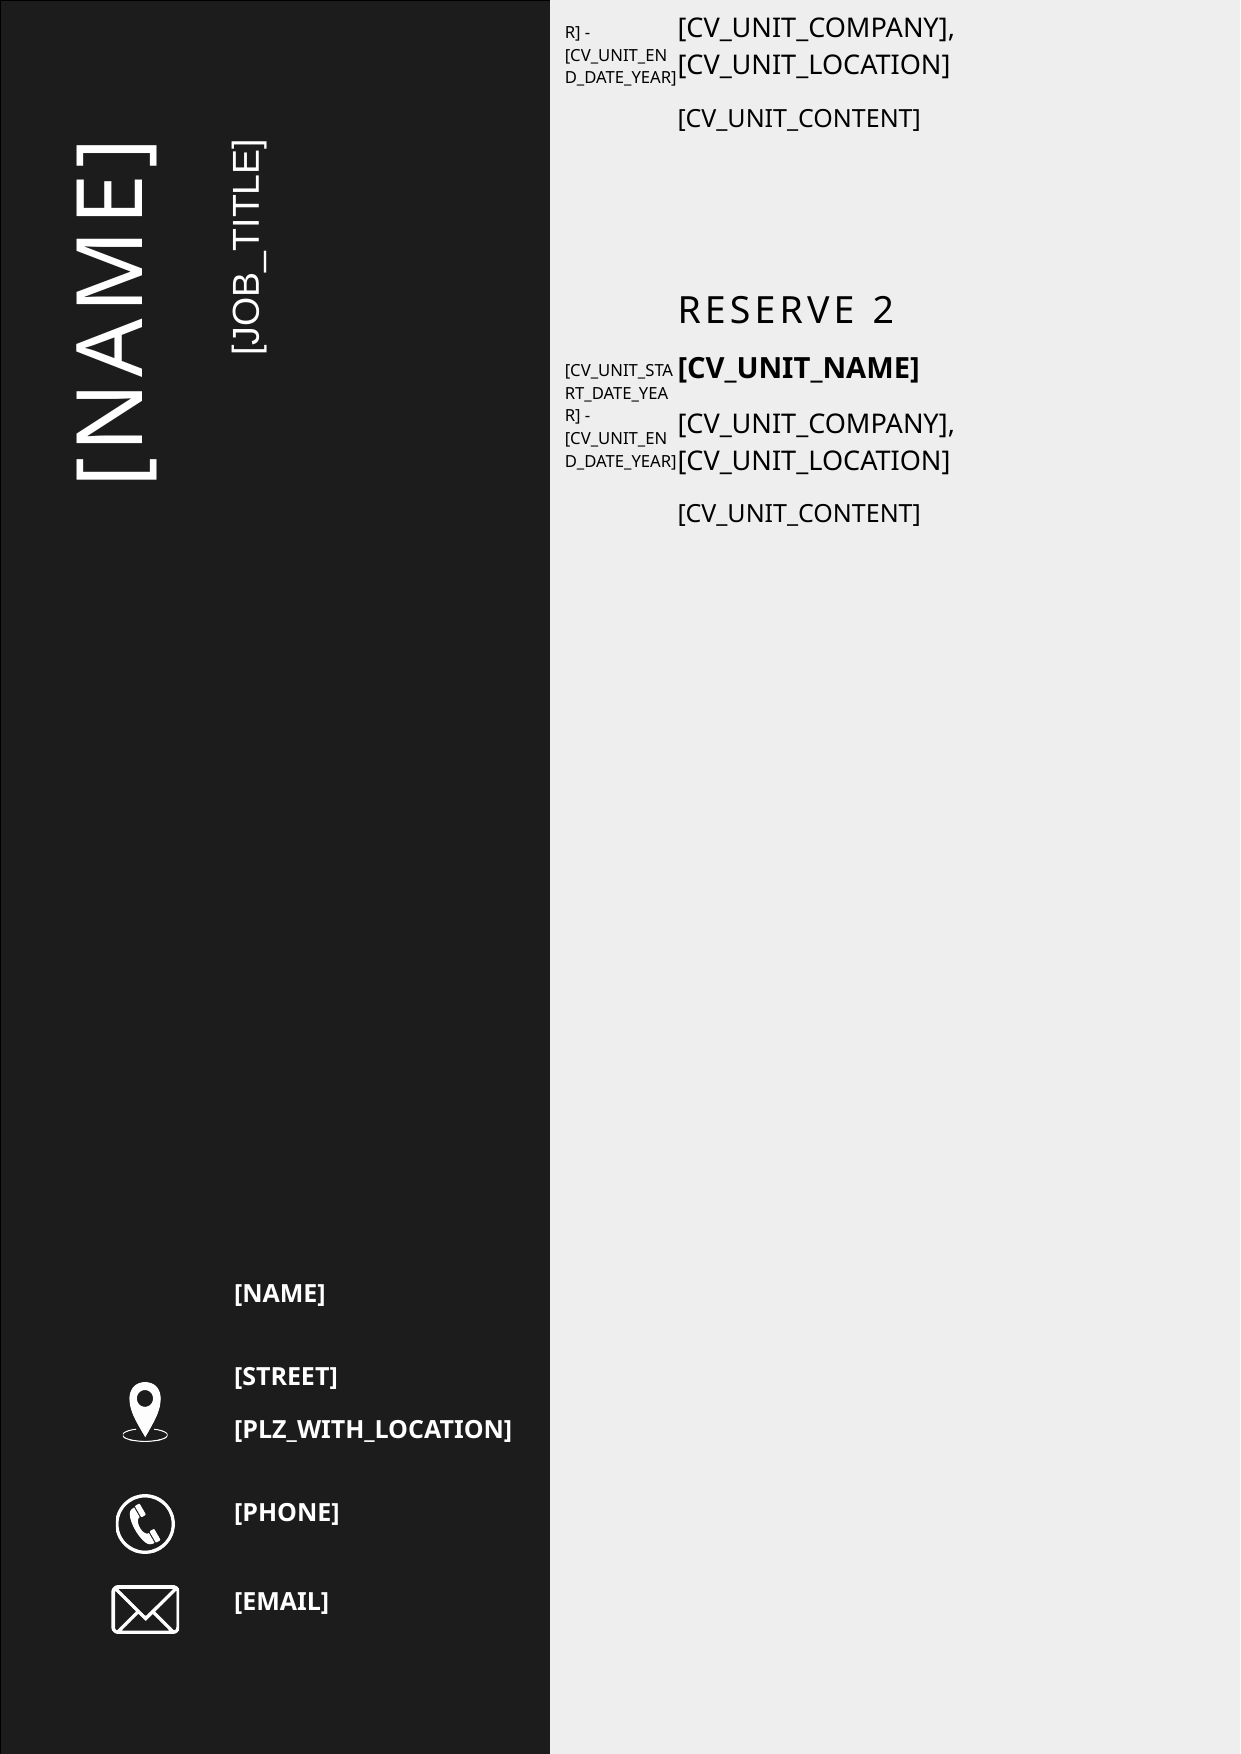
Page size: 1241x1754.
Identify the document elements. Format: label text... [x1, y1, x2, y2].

table_header R] - [CV_UNIT_END_DATE_YEAR] [559, 9, 677, 134]
table_header [CV_UNIT_NAME] [677, 347, 1231, 404]
table_cell [CV_UNIT_COMPANY], [CV_UNIT_LOCATION] [677, 9, 1231, 100]
table_header [57, 1247, 234, 1329]
table_header RESERVE 2 [677, 258, 1231, 347]
table_cell [CV_UNIT_COMPANY], [CV_UNIT_LOCATION] [677, 404, 1231, 496]
table_header [559, 258, 677, 347]
table_cell [57, 1554, 234, 1636]
table_header [NAME] [234, 1247, 550, 1329]
table_header [NAME] [JOB_TITLE] [45, 139, 509, 883]
table_cell [9, 1329, 57, 1465]
table_header [9, 1247, 57, 1329]
picture [122, 1382, 168, 1442]
picture [115, 1494, 175, 1554]
table_cell [9, 1465, 57, 1554]
table_cell [PHONE] [234, 1465, 550, 1554]
table_cell [CV_UNIT_CONTENT] [677, 100, 1231, 134]
picture [111, 1585, 180, 1634]
table_cell [9, 1554, 57, 1636]
table_header [CV_UNIT_START_DATE_YEAR] - [CV_UNIT_END_DATE_YEAR] [559, 347, 677, 530]
table_cell [57, 1465, 234, 1554]
table_cell [STREET] [PLZ_WITH_LOCATION] [234, 1329, 550, 1465]
table_header [9, 139, 45, 883]
table_cell [EMAIL] [234, 1554, 550, 1636]
table_header [510, 139, 550, 883]
table_cell [57, 1329, 234, 1465]
table_cell [CV_UNIT_CONTENT] [677, 496, 1231, 530]
